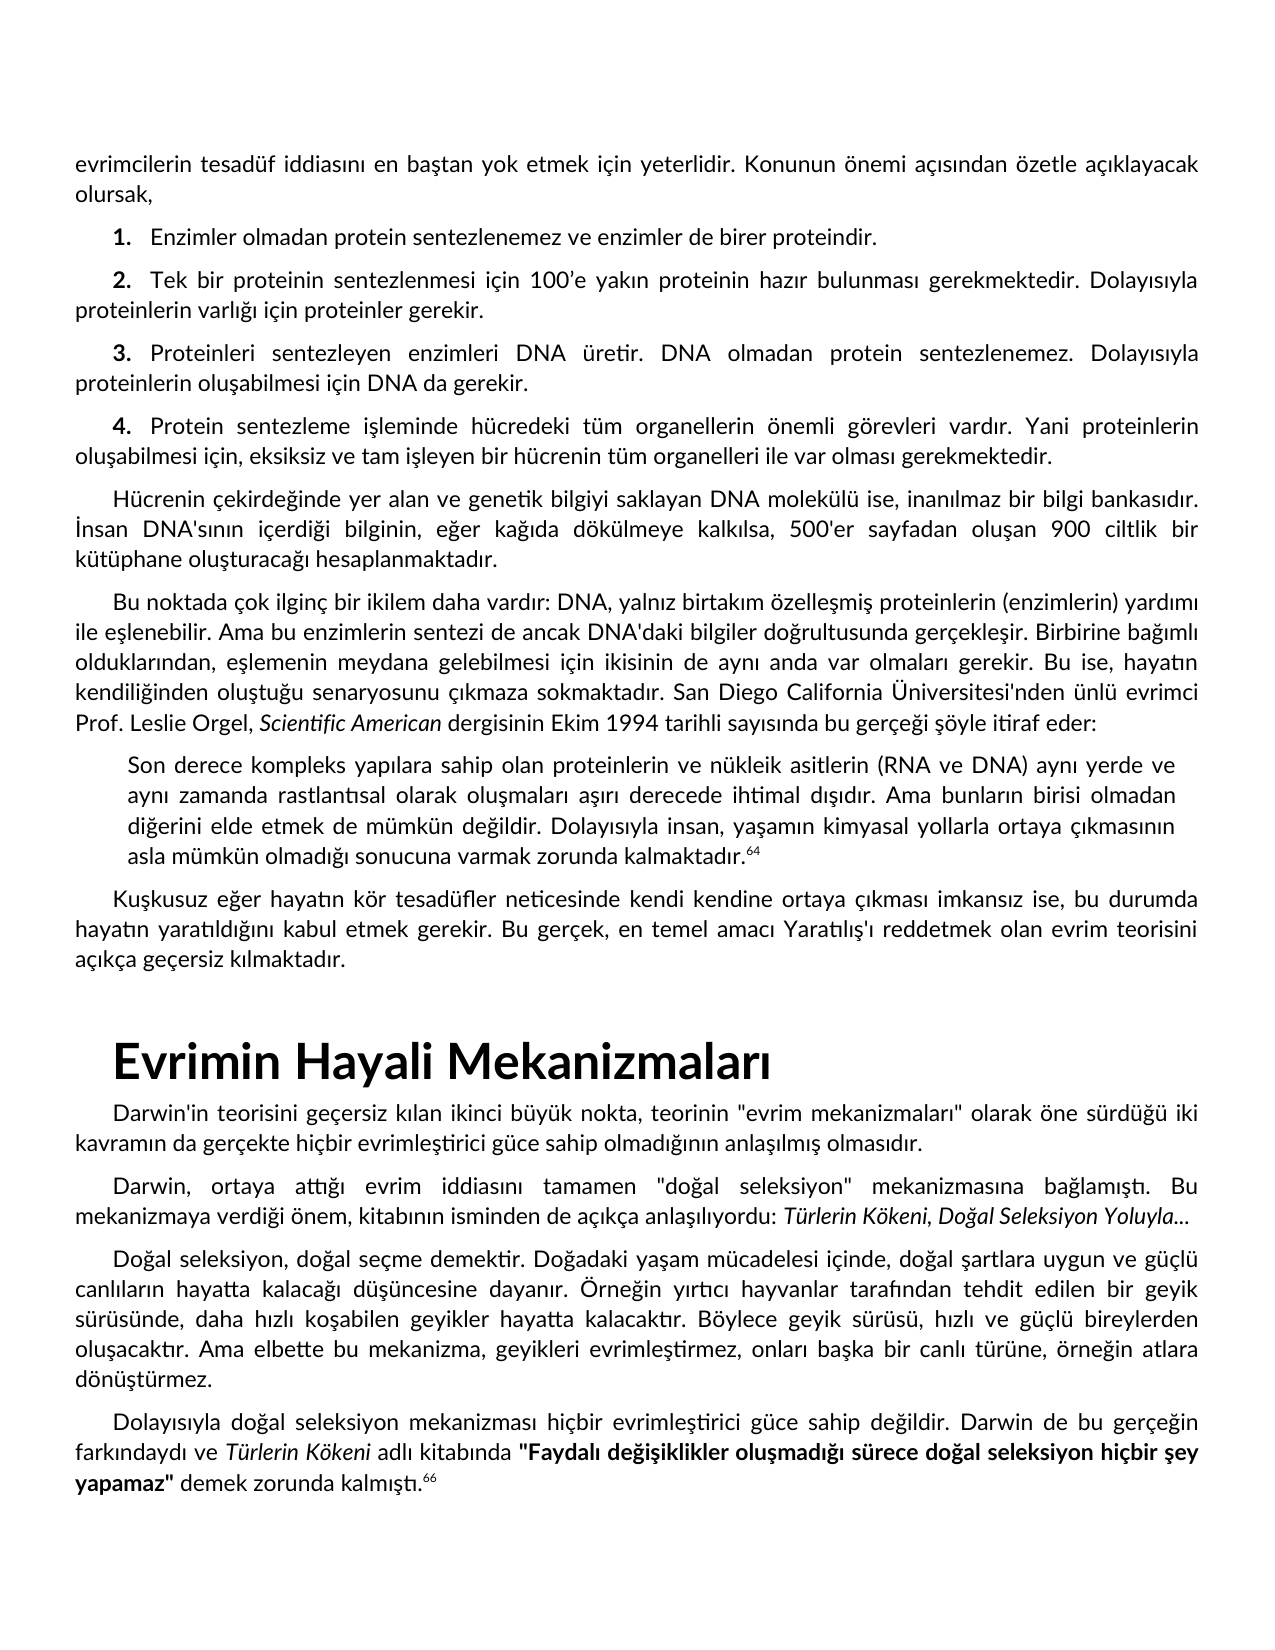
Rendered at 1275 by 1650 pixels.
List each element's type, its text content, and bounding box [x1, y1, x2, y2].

text 1. Enzimler olmadan protein sentezlenemez ve enzimler de birer proteindir. [75, 223, 1200, 250]
text Darwin'in teorisini geçersiz kılan ikinci büyük nokta, teorinin "evrim mekanizmaları" olarak öne sürdüğü iki kavramın da gerçekte hiçbir evrimleştirici güce sahip olmadığının anlaşılmış olmasıdır. [75, 1098, 1200, 1156]
text Hücrenin çekirdeğinde yer alan ve genetik bilgiyi saklayan DNA molekülü ise, inanılmaz bir bilgi bankasıdır. İnsan DNA'sının içerdiği bilginin, eğer kağıda dökülmeye kalkılsa, 500'er sayfadan oluşan 900 ciltlik bir kütüphane oluşturacağı hesaplanmaktadır. [75, 484, 1200, 572]
text Kuşkusuz eğer hayatın kör tesadüfler neticesinde kendi kendine ortaya çıkması imkansız ise, bu durumda hayatın yaratıldığını kabul etmek gerekir. Bu gerçek, en temel amacı Yaratılış'ı reddetmek olan evrim teorisini açıkça geçersiz kılmaktadır. [75, 884, 1200, 972]
subtitle Evrimin Hayali Mekanizmaları [112, 1030, 1200, 1090]
text Doğal seleksiyon, doğal seçme demektir. Doğadaki yaşam mücadelesi içinde, doğal şartlara uygun ve güçlü canlıların hayatta kalacağı düşüncesine dayanır. Örneğin yırtıcı hayvanlar tarafından tehdit edilen bir geyik sürüsünde, daha hızlı koşabilen geyikler hayatta kalacaktır. Böylece geyik sürüsü, hızlı ve güçlü bireylerden oluşacaktır. Ama elbette bu mekanizma, geyikleri evrimleştirmez, onları başka bir canlı türüne, örneğin atlara dönüştürmez. [75, 1244, 1200, 1393]
text Dolayısıyla doğal seleksiyon mekanizması hiçbir evrimleştirici güce sahip değildir. Darwin de bu gerçeğin farkındaydı ve Türlerin Kökeni adlı kitabında "Faydalı değişiklikler oluşmadığı sürece doğal seleksiyon hiçbir şey yapamaz" demek zorunda kalmıştı.66 [75, 1408, 1200, 1496]
text Son derece kompleks yapılara sahip olan proteinlerin ve nükleik asitlerin (RNA ve DNA) aynı yerde ve aynı zamanda rastlantısal olarak oluşmaları aşırı derecede ihtimal dışıdır. Ama bunların birisi olmadan diğerini elde etmek de mümkün değildir. Dolayısıyla insan, yaşamın kimyasal yollarla ortaya çıkmasının asla mümkün olmadığı sonucuna varmak zorunda kalmaktadır.64 [127, 751, 1177, 869]
text evrimcilerin tesadüf iddiasını en baştan yok etmek için yeterlidir. Konunun önemi açısından özetle açıklayacak olursak, [75, 150, 1200, 208]
text 3. Proteinleri sentezleyen enzimleri DNA üretir. DNA olmadan protein sentezlenemez. Dolayısıyla proteinlerin oluşabilmesi için DNA da gerekir. [75, 338, 1200, 396]
text 2. Tek bir proteinin sentezlenmesi için 100’e yakın proteinin hazır bulunması gerekmektedir. Dolayısıyla proteinlerin varlığı için proteinler gerekir. [75, 266, 1200, 323]
text 4. Protein sentezleme işleminde hücredeki tüm organellerin önemli görevleri vardır. Yani proteinlerin oluşabilmesi için, eksiksiz ve tam işleyen bir hücrenin tüm organelleri ile var olması gerekmektedir. [75, 411, 1200, 469]
text Darwin, ortaya attığı evrim iddiasını tamamen "doğal seleksiyon" mekanizmasına bağlamıştı. Bu mekanizmaya verdiği önem, kitabının isminden de açıkça anlaşılıyordu: Türlerin Kökeni, Doğal Seleksiyon Yoluyla... [75, 1171, 1200, 1229]
text Bu noktada çok ilginç bir ikilem daha vardır: DNA, yalnız birtakım özelleşmiş proteinlerin (enzimlerin) yardımı ile eşlenebilir. Ama bu enzimlerin sentezi de ancak DNA'daki bilgiler doğrultusunda gerçekleşir. Birbirine bağımlı olduklarından, eşlemenin meydana gelebilmesi için ikisinin de aynı anda var olmaları gerekir. Bu ise, hayatın kendiliğinden oluştuğu senaryosunu çıkmaza sokmaktadır. San Diego California Üniversitesi'nden ünlü evrimci Prof. Leslie Orgel, Scientific American dergisinin Ekim 1994 tarihli sayısında bu gerçeği şöyle itiraf eder: [75, 587, 1200, 736]
